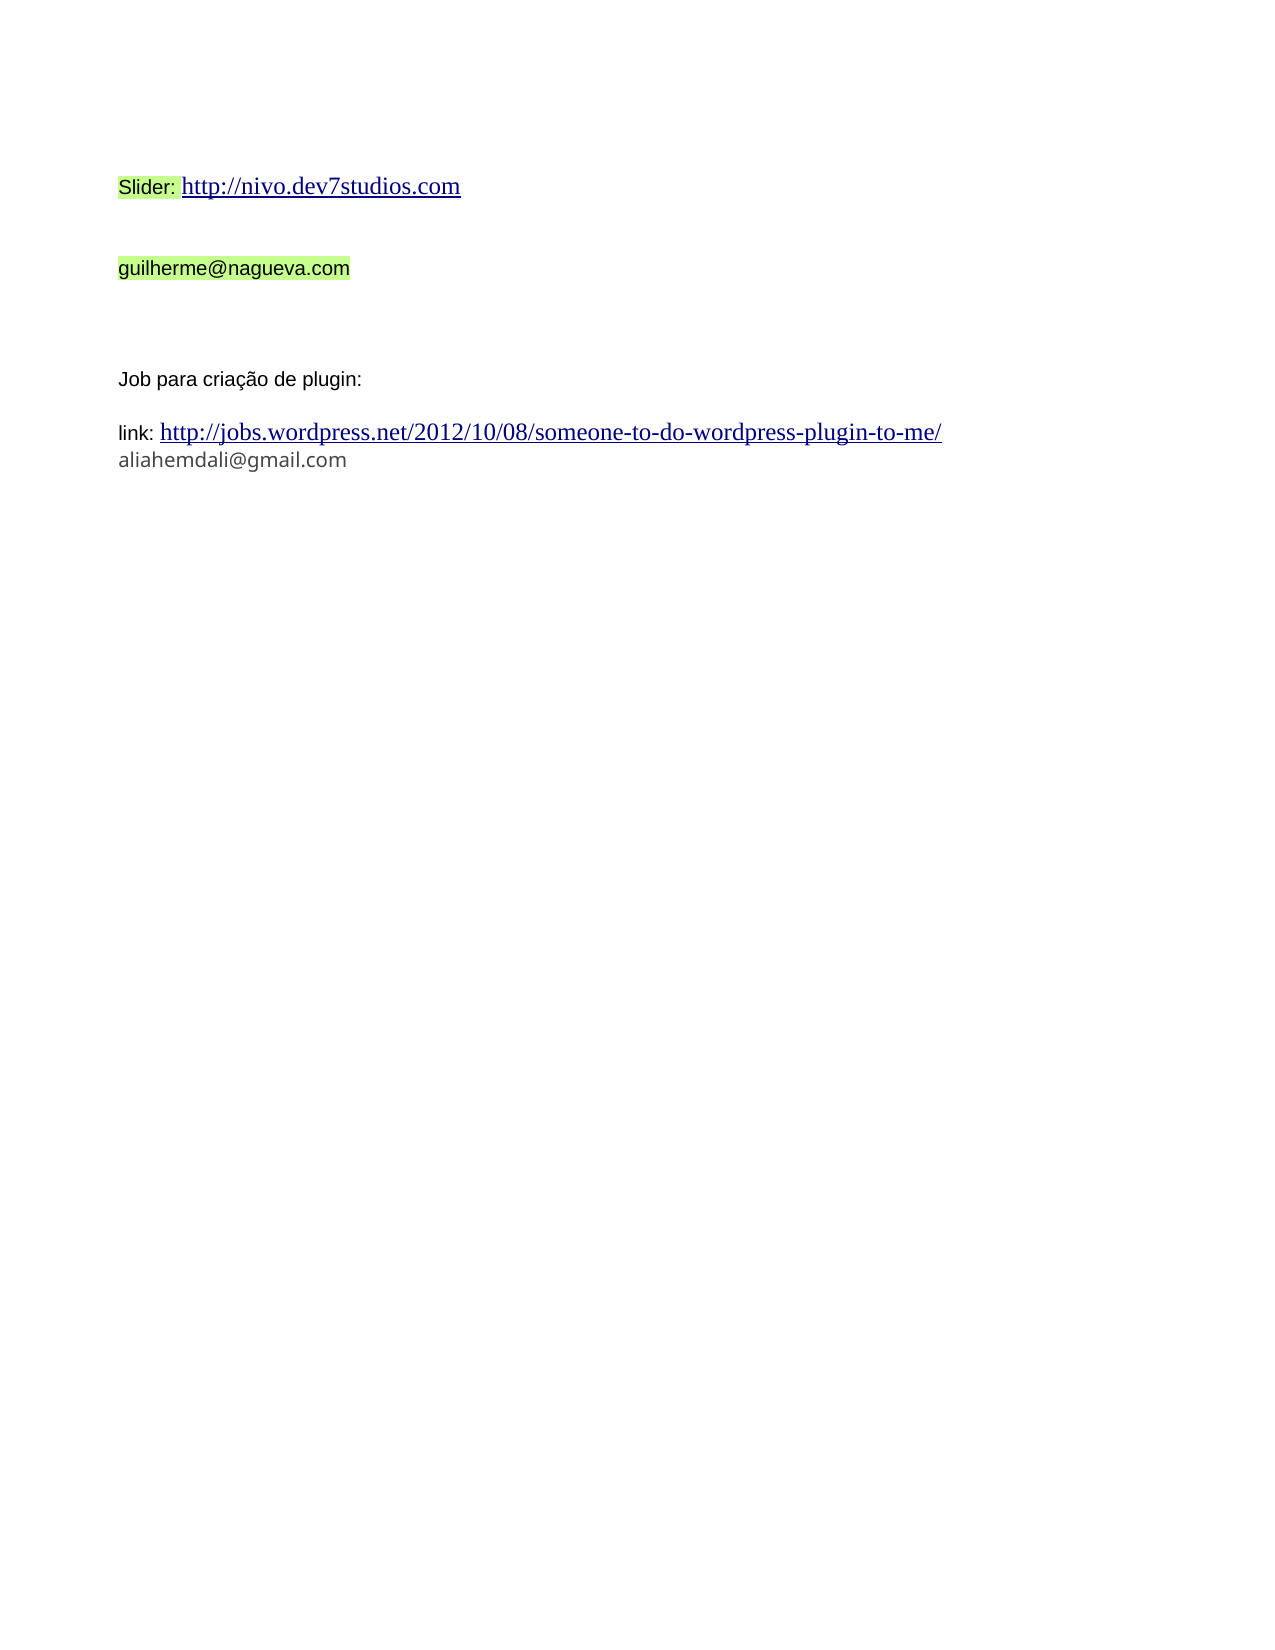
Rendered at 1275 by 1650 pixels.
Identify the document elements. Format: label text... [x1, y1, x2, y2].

text Job para criação de plugin: [118, 364, 1157, 390]
text guilherme@nagueva.com [118, 253, 1157, 280]
text Slider: http://nivo.dev7studios.com [118, 171, 1157, 200]
text aliahemdali@gmail.com [118, 446, 1157, 473]
text link: http://jobs.wordpress.net/2012/10/08/someone-to-do-wordpress-plugin-to-me/ [118, 417, 1157, 446]
